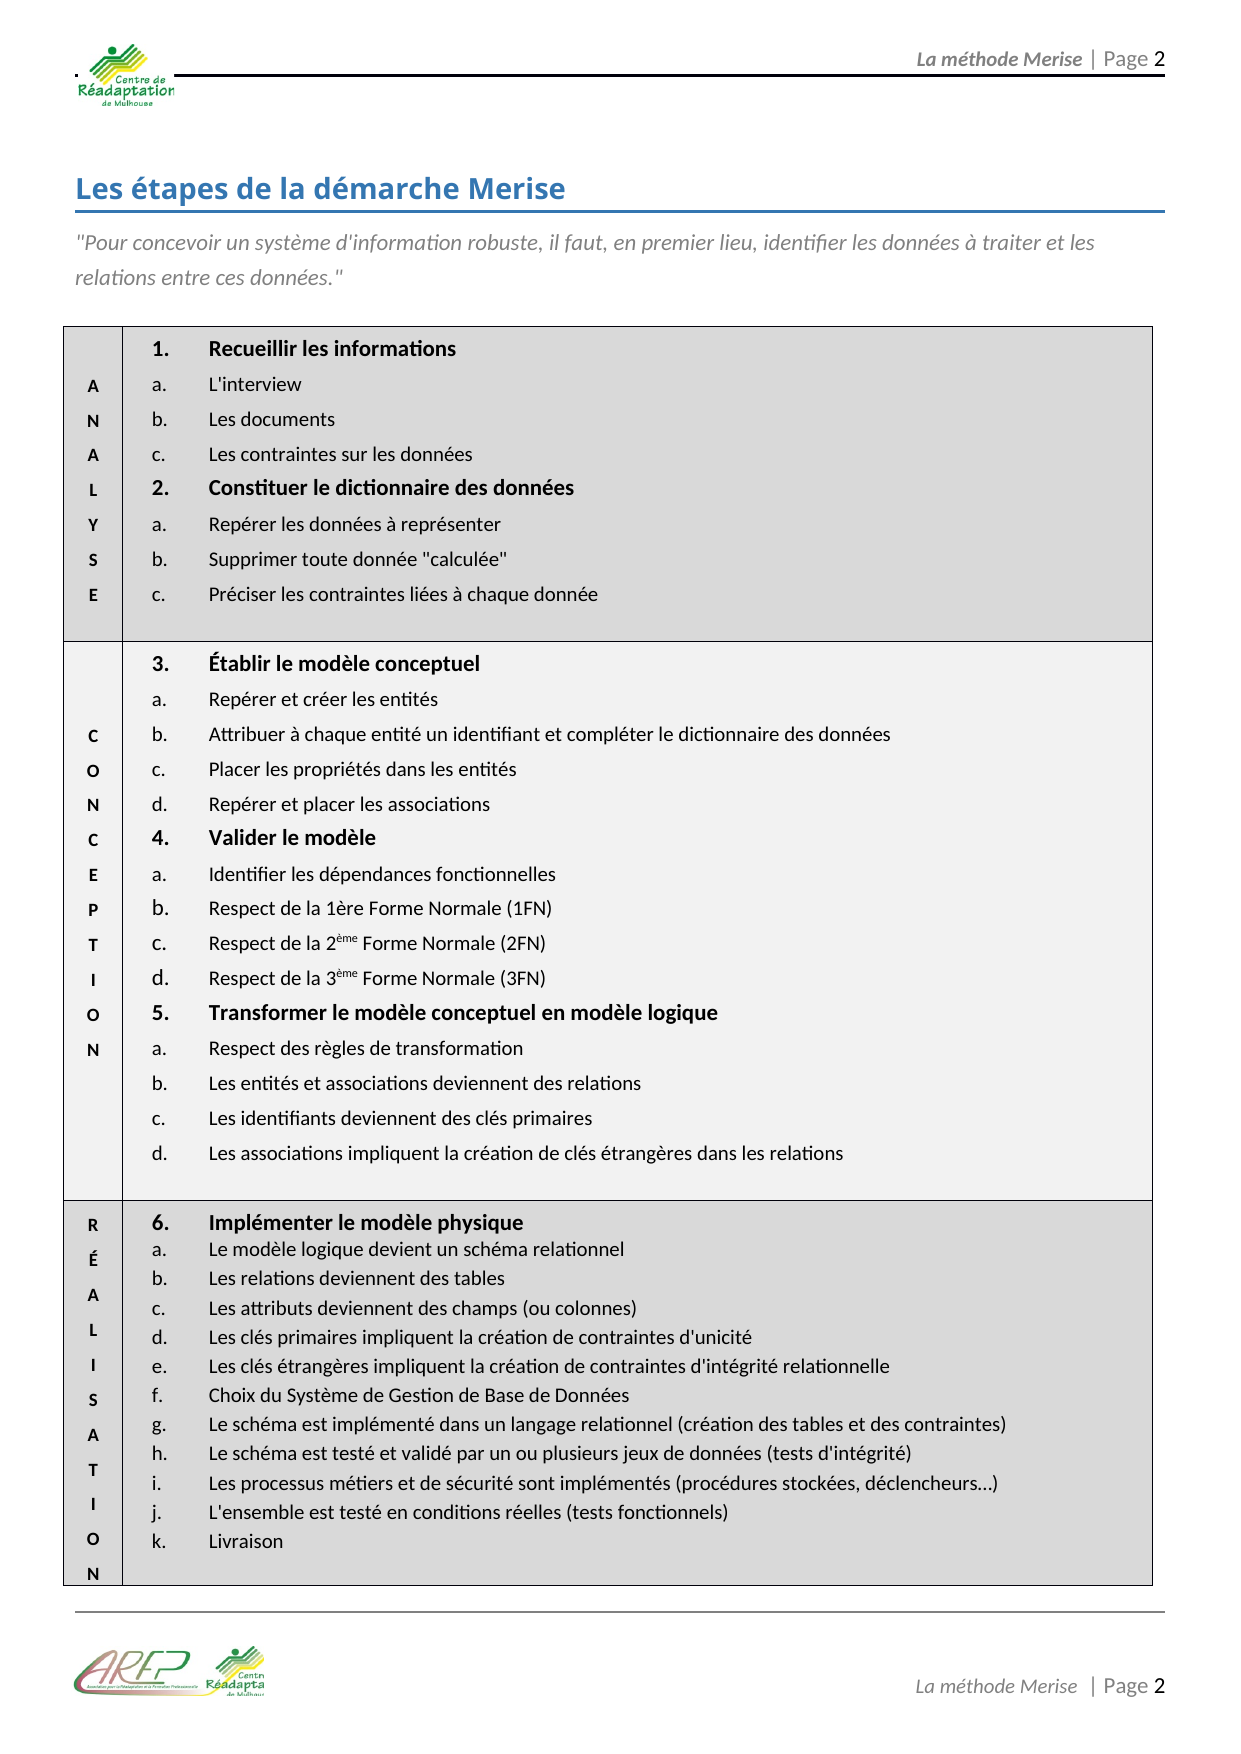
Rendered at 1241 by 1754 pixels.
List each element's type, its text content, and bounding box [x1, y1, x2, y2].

table_header A N A L Y S E [64, 327, 122, 641]
table_cell Implémenter le modèle physique Le modèle logique devient un schéma relationnel Les relations deviennent des tables Les attributs deviennent des champs (ou colonnes) Les clés primaires impliquent la création de contraintes d'unicité Les clés étrangères impliquent la création de contraintes d'intégrité relationnelle Choix du Système de Gestion de Base de Données Le schéma est implémenté dans un langage relationnel (création des tables et des contraintes) Le schéma est testé et validé par un ou plusieurs jeux de données (tests d'intégrité) Les processus métiers et de sécurité sont implémentés (procédures stockées, déclencheurs…) L'ensemble est testé en conditions réelles (tests fonctionnels) Livraison [123, 1201, 1152, 1585]
picture [78, 1644, 289, 1700]
table_header Recueillir les informations L'interview Les documents Les contraintes sur les données Constituer le dictionnaire des données Repérer les données à représenter Supprimer toute donnée "calculée" Préciser les contraintes liées à chaque donnée [123, 327, 1152, 641]
table_cell R É A L I S A T I O N [64, 1201, 122, 1585]
picture [78, 44, 175, 106]
table_cell Établir le modèle conceptuel Repérer et créer les entités Attribuer à chaque entité un identifiant et compléter le dictionnaire des données Placer les propriétés dans les entités Repérer et placer les associations Valider le modèle Identifier les dépendances fonctionnelles Respect de la 1ère Forme Normale (1FN) Respect de la 2ème Forme Normale (2FN) Respect de la 3ème Forme Normale (3FN) Transformer le modèle conceptuel en modèle logique Respect des règles de transformation Les entités et associations deviennent des relations Les identifiants deviennent des clés primaires Les associations impliquent la création de clés étrangères dans les relations [123, 642, 1152, 1200]
table_cell C O N C E P T I O N [64, 642, 122, 1200]
subtitle Les étapes de la démarche Merise [75, 168, 1165, 210]
text "Pour concevoir un système d'information robuste, il faut, en premier lieu, identifier les données à traiter et les relations entre ces données." [75, 221, 1165, 291]
